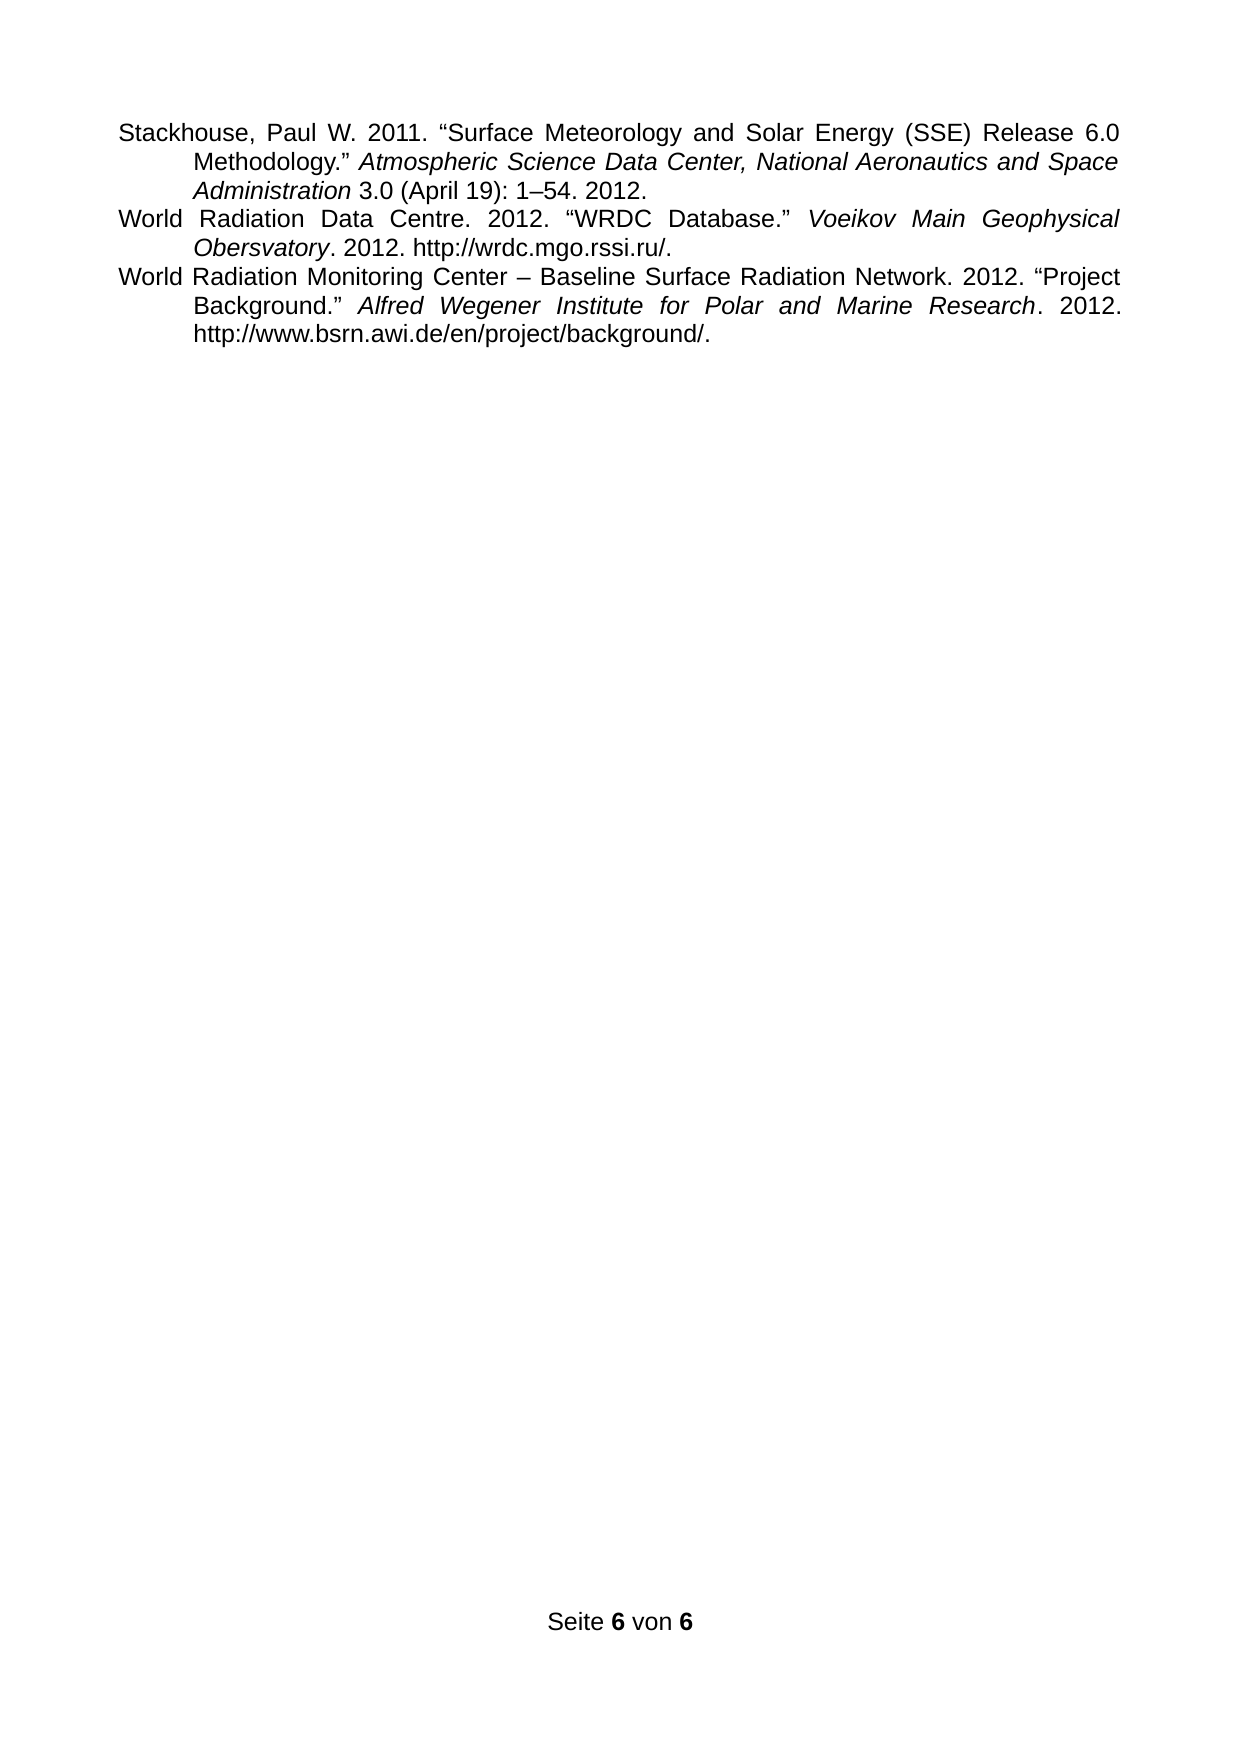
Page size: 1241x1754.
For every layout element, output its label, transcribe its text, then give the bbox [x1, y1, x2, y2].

text World Radiation Monitoring Center – Baseline Surface Radiation Network. 2012. “Project Background.” Alfred Wegener Institute for Polar and Marine Research. 2012. http://www.bsrn.awi.de/en/project/background/. [118, 262, 1122, 348]
text World Radiation Data Centre. 2012. “WRDC Database.” Voeikov Main Geophysical Obersvatory. 2012. http://wrdc.mgo.rssi.ru/. [118, 204, 1122, 262]
text Stackhouse, Paul W. 2011. “Surface Meteorology and Solar Energy (SSE) Release 6.0 Methodology.” Atmospheric Science Data Center, National Aeronautics and Space Administration 3.0 (April 19): 1–54. 2012. [118, 118, 1122, 204]
